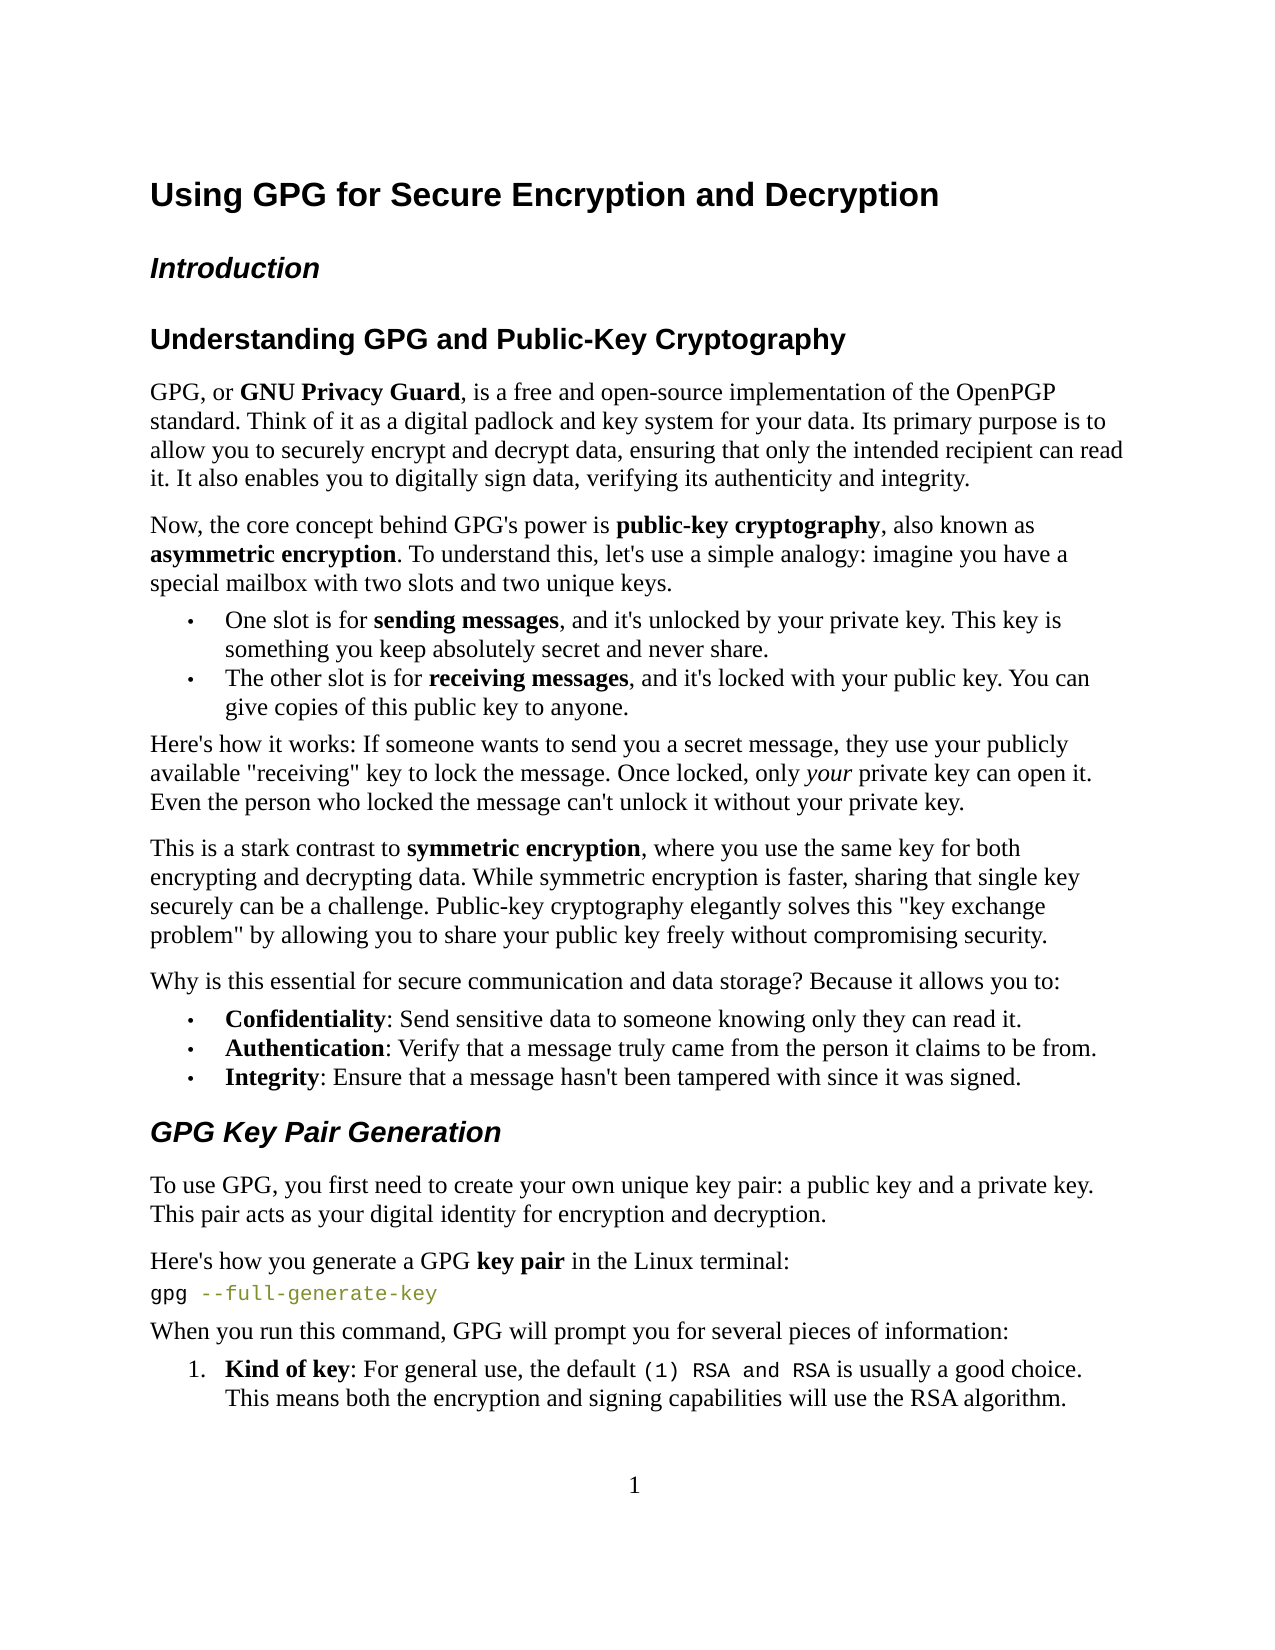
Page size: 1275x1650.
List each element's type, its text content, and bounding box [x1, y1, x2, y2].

text Here's how you generate a GPG key pair in the Linux terminal: [150, 1246, 1125, 1274]
text This is a stark contrast to symmetric encryption, where you use the same key for both encrypting and decrypting data. While symmetric encryption is faster, sharing that single key securely can be a challenge. Public-key cryptography elegantly solves this "key exchange problem" by allowing you to share your public key freely without compromising security. [150, 833, 1125, 948]
list Authentication: Verify that a message truly came from the person it claims to be from. [187, 1033, 1125, 1062]
list Confidentiality: Send sensitive data to someone knowing only they can read it. [187, 1004, 1125, 1033]
subtitle Using GPG for Secure Encryption and Decryption [150, 175, 1125, 214]
subtitle Introduction [150, 251, 1125, 285]
text To use GPG, you first need to create your own unique key pair: a public key and a private key. This pair acts as your digital identity for encryption and decryption. [150, 1170, 1125, 1228]
text gpg --full-generate-key [150, 1283, 1125, 1307]
text Now, the core concept behind GPG's power is public-key cryptography, also known as asymmetric encryption. To understand this, let's use a simple analogy: imagine you have a special mailbox with two slots and two unique keys. [150, 510, 1125, 596]
text When you run this command, GPG will prompt you for several pieces of information: [150, 1316, 1125, 1345]
list Integrity: Ensure that a message hasn't been tampered with since it was signed. [187, 1062, 1125, 1090]
text GPG, or GNU Privacy Guard, is a free and open-source implementation of the OpenPGP standard. Think of it as a digital padlock and key system for your data. Its primary purpose is to allow you to securely encrypt and decrypt data, ensuring that only the intended recipient can read it. It also enables you to digitally sign data, verifying its authenticity and integrity. [150, 377, 1125, 492]
list One slot is for sending messages, and it's unlocked by your private key. This key is something you keep absolutely secret and never share. [187, 605, 1125, 663]
text Here's how it works: If someone wants to send you a secret message, they use your publicly available "receiving" key to lock the message. Once locked, only your private key can open it. Even the person who locked the message can't unlock it without your private key. [150, 729, 1125, 816]
text Why is this essential for secure communication and data storage? Because it allows you to: [150, 966, 1125, 995]
list Kind of key: For general use, the default (1) RSA and RSA is usually a good choice. This means both the encryption and signing capabilities will use the RSA algorithm. [187, 1354, 1125, 1412]
subtitle Understanding GPG and Public-Key Cryptography [150, 322, 1125, 356]
list The other slot is for receiving messages, and it's locked with your public key. You can give copies of this public key to anyone. [187, 663, 1125, 720]
subtitle GPG Key Pair Generation [150, 1115, 1125, 1149]
